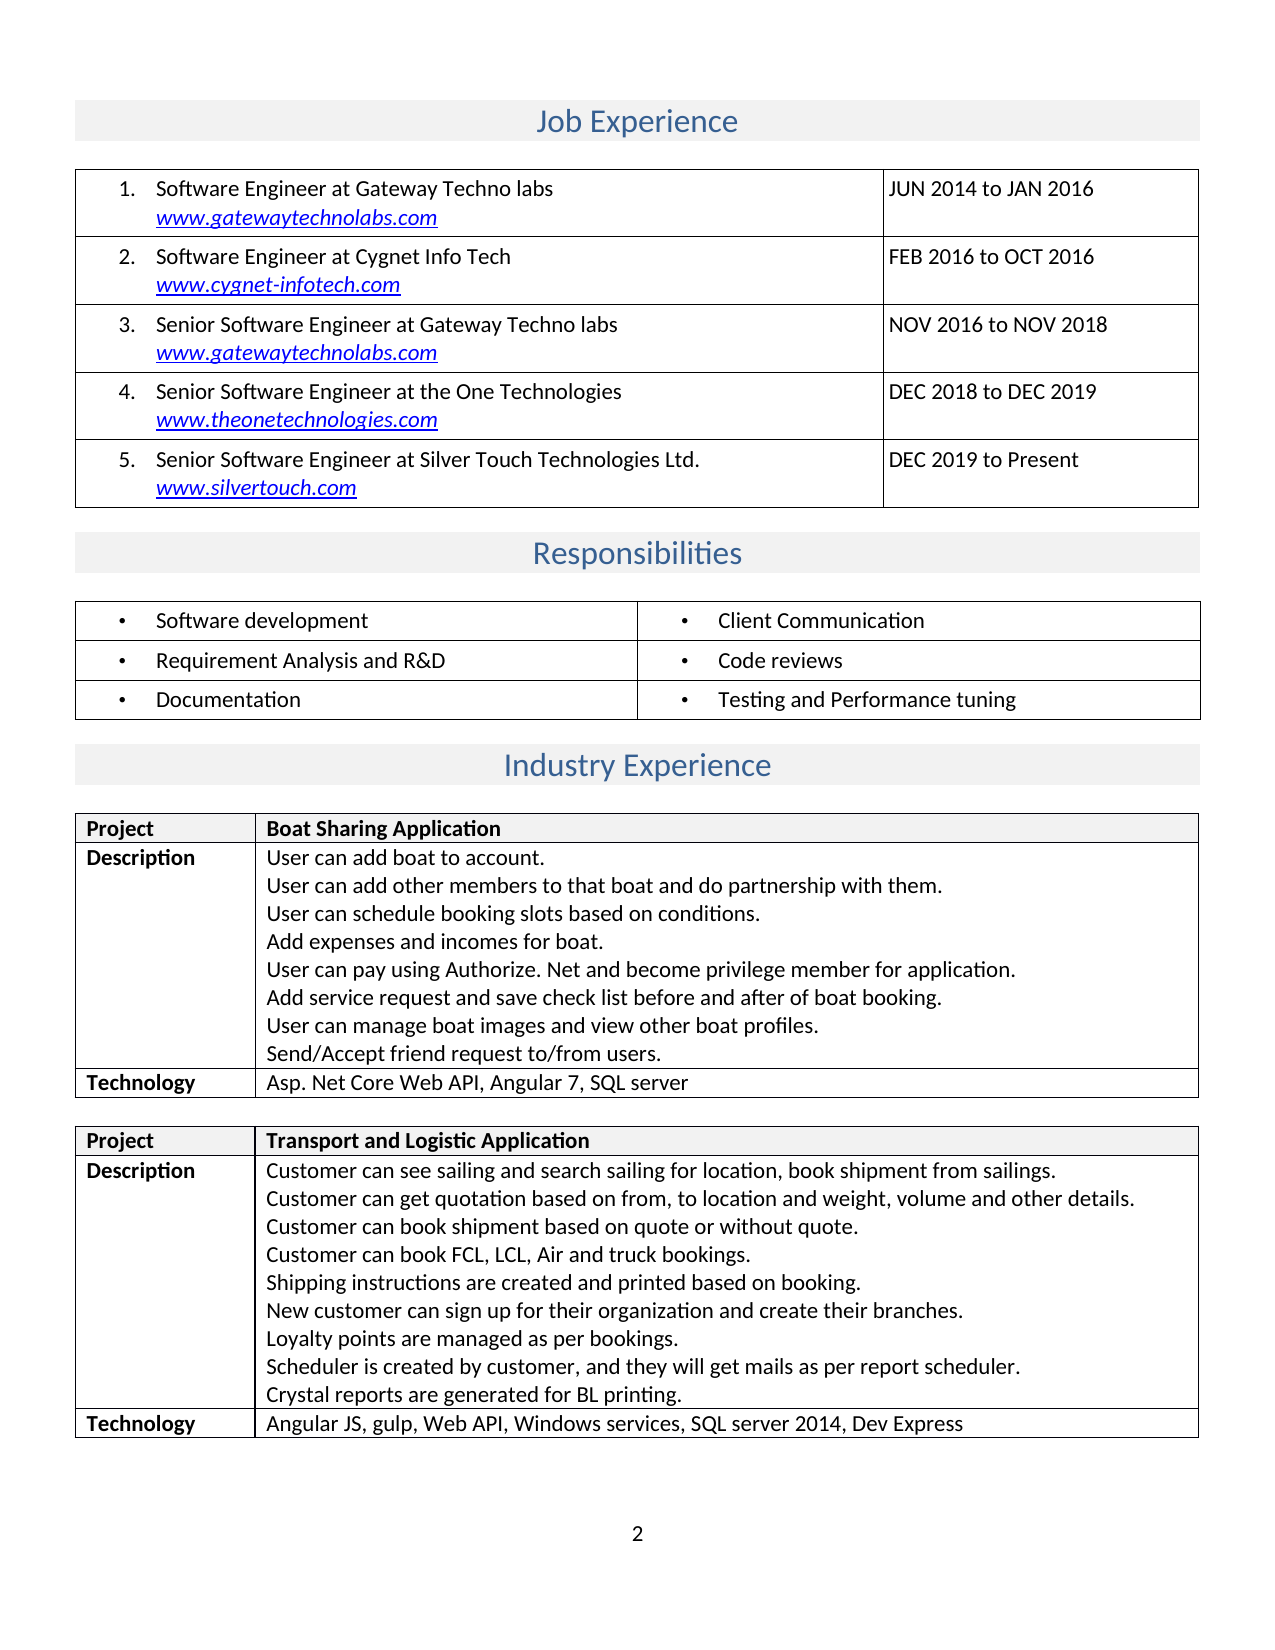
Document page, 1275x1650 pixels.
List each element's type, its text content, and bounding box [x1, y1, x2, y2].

table_cell Senior Software Engineer at Silver Touch Technologies Ltd. www.silvertouch.com [76, 440, 883, 507]
table_cell Requirement Analysis and R&D [76, 641, 637, 680]
table_cell Code reviews [638, 641, 1200, 680]
table_header Project [76, 1127, 254, 1155]
table_cell DEC 2019 to Present [884, 440, 1198, 507]
table_cell Asp. Net Core Web API, Angular 7, SQL server [256, 1069, 1198, 1097]
table_cell Customer can see sailing and search sailing for location, book shipment from sailings. Customer can get quotation based on from, to location and weight, volume and other details. Customer can book shipment based on quote or without quote. Customer can book FCL, LCL, Air and truck bookings. Shipping instructions are created and printed based on booking. New customer can sign up for their organization and create their branches. Loyalty points are managed as per bookings. Scheduler is created by customer, and they will get mails as per report scheduler. Crystal reports are generated for BL printing. [256, 1156, 1198, 1408]
table_cell Description [76, 1156, 254, 1408]
table_cell User can add boat to account. User can add other members to that boat and do partnership with them. User can schedule booking slots based on conditions. Add expenses and incomes for boat. User can pay using Authorize. Net and become privilege member for application. Add service request and save check list before and after of boat booking. User can manage boat images and view other boat profiles. Send/Accept friend request to/from users. [256, 843, 1198, 1067]
table_cell DEC 2018 to DEC 2019 [884, 373, 1198, 439]
table_cell Technology [76, 1409, 254, 1437]
table_cell Senior Software Engineer at the One Technologies www.theonetechnologies.com [76, 373, 883, 439]
table_cell Angular JS, gulp, Web API, Windows services, SQL server 2014, Dev Express [256, 1409, 1198, 1437]
table_cell Testing and Performance tuning [638, 681, 1200, 719]
table_cell Description [76, 843, 255, 1067]
subtitle Industry Experience [75, 744, 1200, 785]
table_header Software Engineer at Gateway Techno labs www.gatewaytechnolabs.com [76, 170, 883, 236]
table_header Boat Sharing Application [256, 814, 1198, 842]
table_cell Documentation [76, 681, 637, 719]
table_header JUN 2014 to JAN 2016 [884, 170, 1198, 236]
table_header Project [76, 814, 255, 842]
table_header Software development [76, 602, 637, 640]
subtitle Responsibilities [75, 532, 1200, 573]
table_cell Senior Software Engineer at Gateway Techno labs www.gatewaytechnolabs.com [76, 305, 883, 372]
table_cell Technology [76, 1069, 255, 1097]
subtitle Job Experience [75, 100, 1200, 141]
table_header Client Communication [638, 602, 1200, 640]
table_cell Software Engineer at Cygnet Info Tech www.cygnet-infotech.com [76, 237, 883, 304]
table_header Transport and Logistic Application [256, 1127, 1198, 1155]
table_cell FEB 2016 to OCT 2016 [884, 237, 1198, 304]
table_cell NOV 2016 to NOV 2018 [884, 305, 1198, 372]
